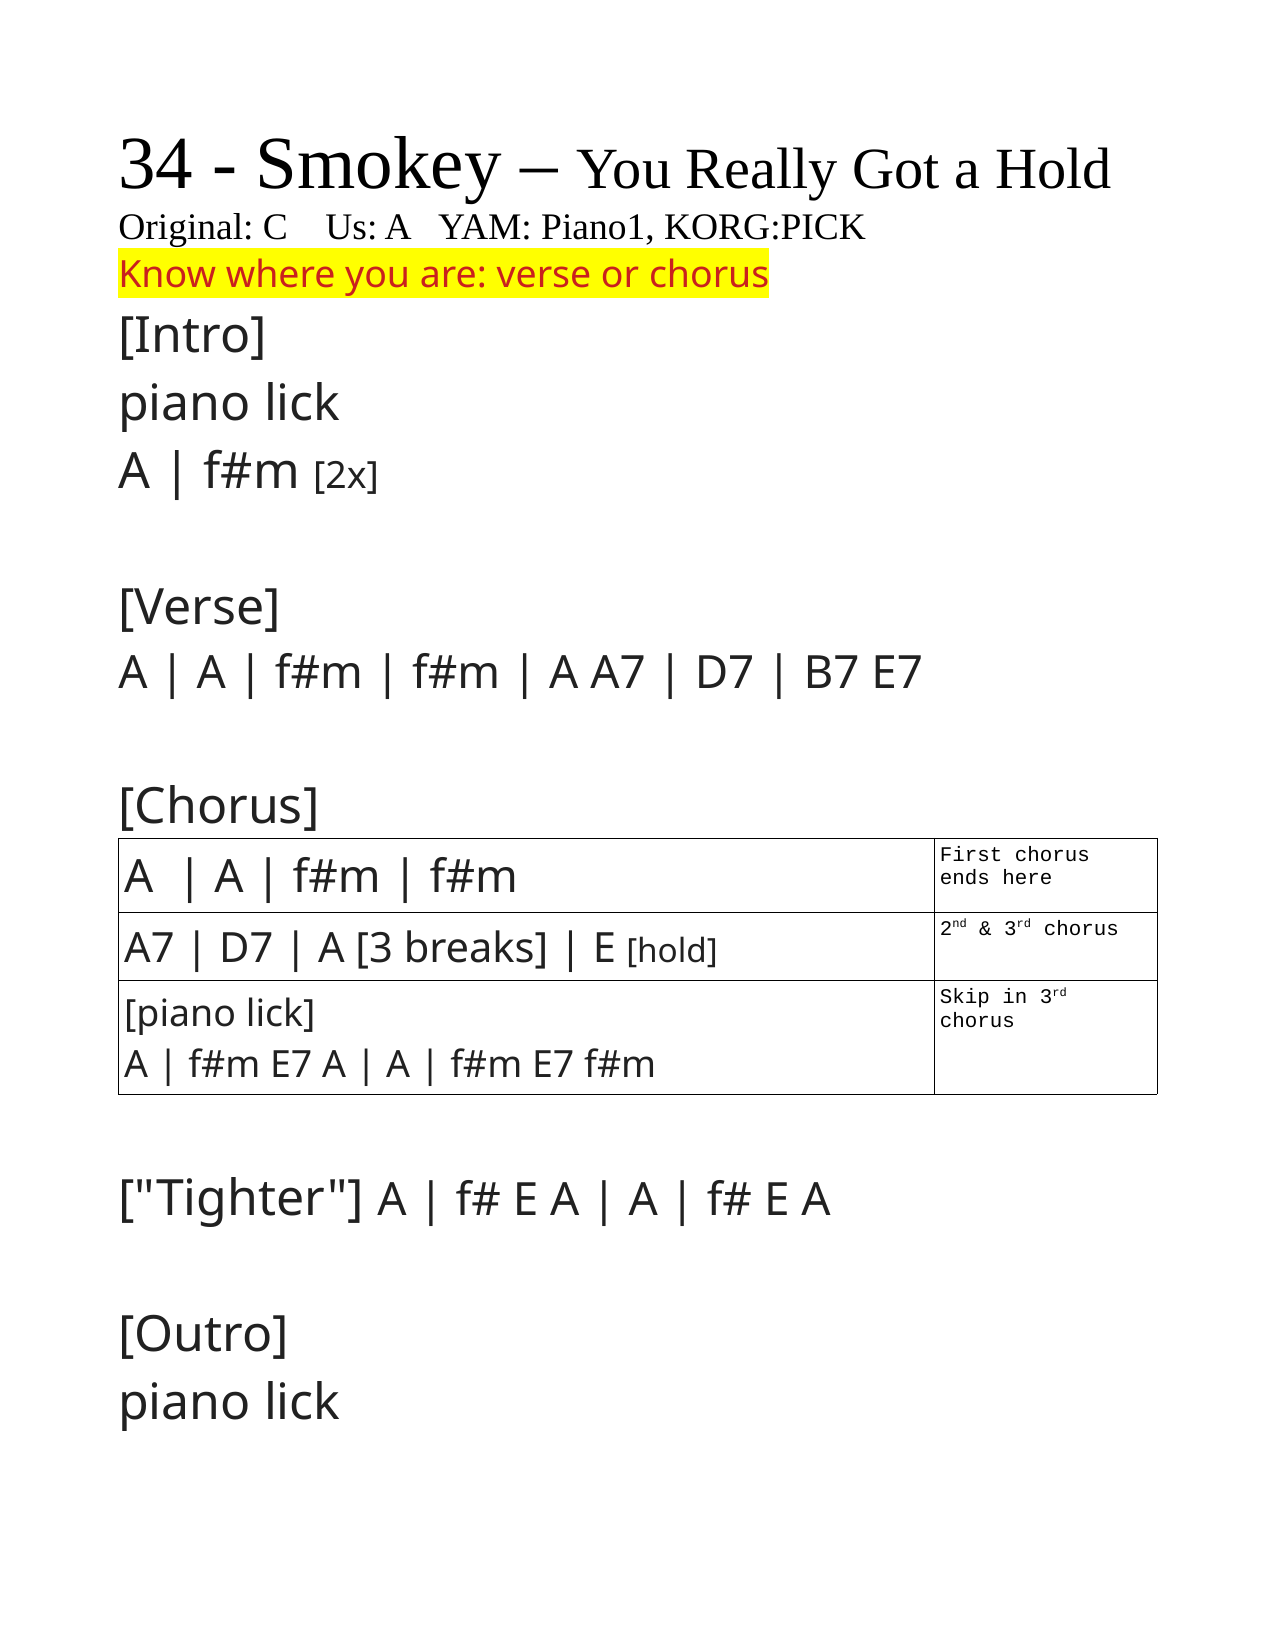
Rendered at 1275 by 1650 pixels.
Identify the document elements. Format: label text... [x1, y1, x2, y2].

text [Chorus] [118, 770, 1157, 838]
table_cell 2nd & 3rd chorus [935, 913, 1157, 980]
text A | f#m [2x] [118, 435, 1157, 503]
text A | A | f#m | f#m | A A7 | D7 | B7 E7 [118, 639, 1157, 702]
text Know where you are: verse or chorus [118, 247, 1157, 298]
table_cell A7 | D7 | A [3 breaks] | E [hold] [119, 913, 934, 980]
text 34 - Smokey – You Really Got a Hold [118, 118, 1157, 204]
text ["Tighter"] A | f# E A | A | f# E A [118, 1162, 1157, 1230]
table_cell [piano lick] A | f#m E7 A | A | f#m E7 f#m [119, 981, 934, 1094]
text [Outro] [118, 1298, 1157, 1366]
table_header A | A | f#m | f#m [119, 839, 934, 912]
text piano lick [118, 1366, 1157, 1434]
table_cell Skip in 3rd chorus [935, 981, 1157, 1094]
text Original: C Us: A YAM: Piano1, KORG:PICK [118, 204, 1157, 247]
text [Intro] [118, 298, 1157, 367]
text [Verse] [118, 571, 1157, 639]
table_header First chorus ends here [935, 839, 1157, 912]
text piano lick [118, 367, 1157, 435]
